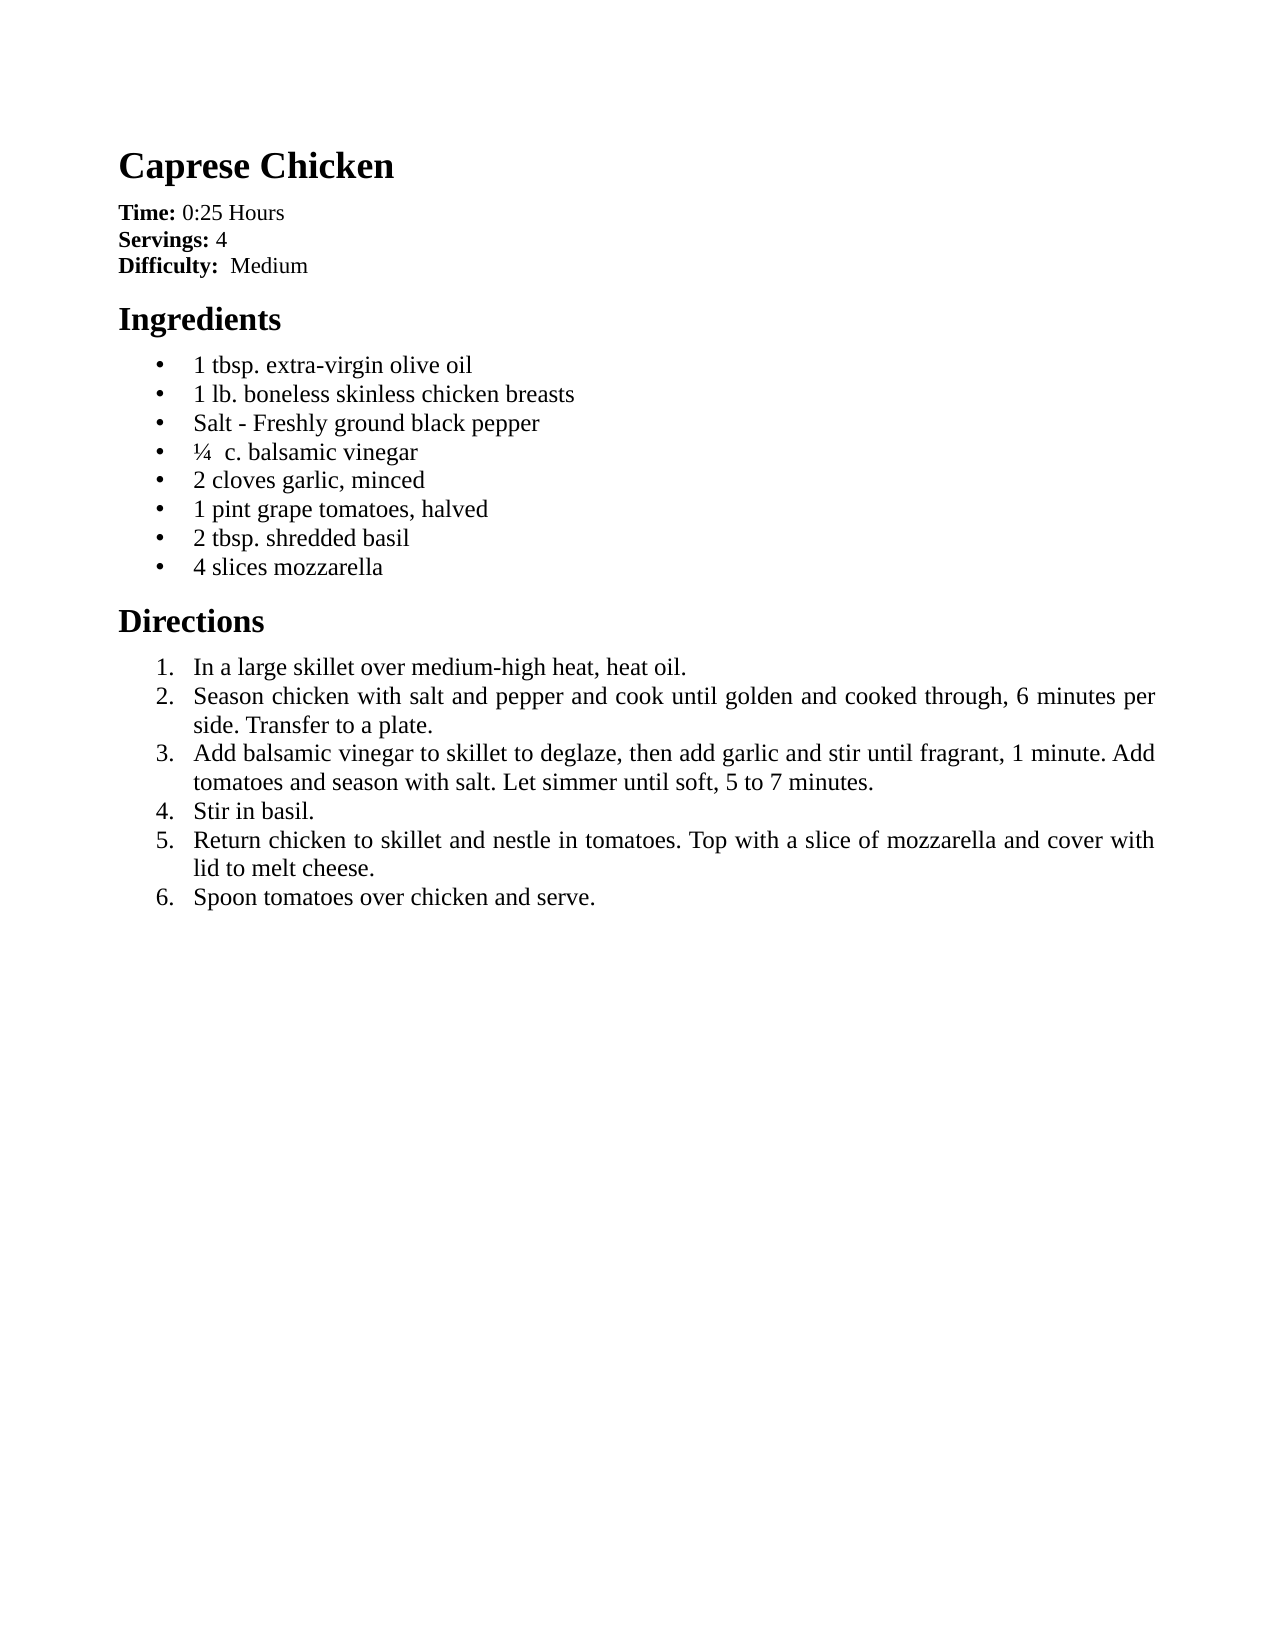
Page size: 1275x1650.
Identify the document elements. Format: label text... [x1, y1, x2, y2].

list Add balsamic vinegar to skillet to deglaze, then add garlic and stir until fragrant, 1 minute. Add tomatoes and season with salt. Let simmer until soft, 5 to 7 minutes. [156, 738, 1157, 796]
subtitle Directions [118, 601, 1157, 640]
list In a large skillet over medium-high heat, heat oil. [156, 652, 1157, 681]
list 1 lb. boneless skinless chicken breasts [156, 379, 1157, 408]
list Spoon tomatoes over chicken and serve. [156, 882, 1157, 911]
list 2 cloves garlic, minced [156, 465, 1157, 494]
list 2 tbsp. shredded basil [156, 523, 1157, 552]
subtitle Ingredients [118, 299, 1157, 338]
list ¼ c. balsamic vinegar [156, 437, 1157, 465]
list 1 pint grape tomatoes, halved [156, 494, 1157, 523]
list Stir in basil. [156, 796, 1157, 825]
list 1 tbsp. extra-virgin olive oil [156, 350, 1157, 379]
text Time: 0:25 Hours [118, 199, 1157, 226]
text Difficulty: Medium [118, 252, 1157, 278]
list Salt - Freshly ground black pepper [156, 408, 1157, 437]
list 4 slices mozzarella [156, 552, 1157, 580]
subtitle Caprese Chicken [118, 143, 1157, 187]
list Return chicken to skillet and nestle in tomatoes. Top with a slice of mozzarella and cover with lid to melt cheese. [156, 825, 1157, 882]
text Servings: 4 [118, 226, 1157, 252]
list Season chicken with salt and pepper and cook until golden and cooked through, 6 minutes per side. Transfer to a plate. [156, 681, 1157, 738]
